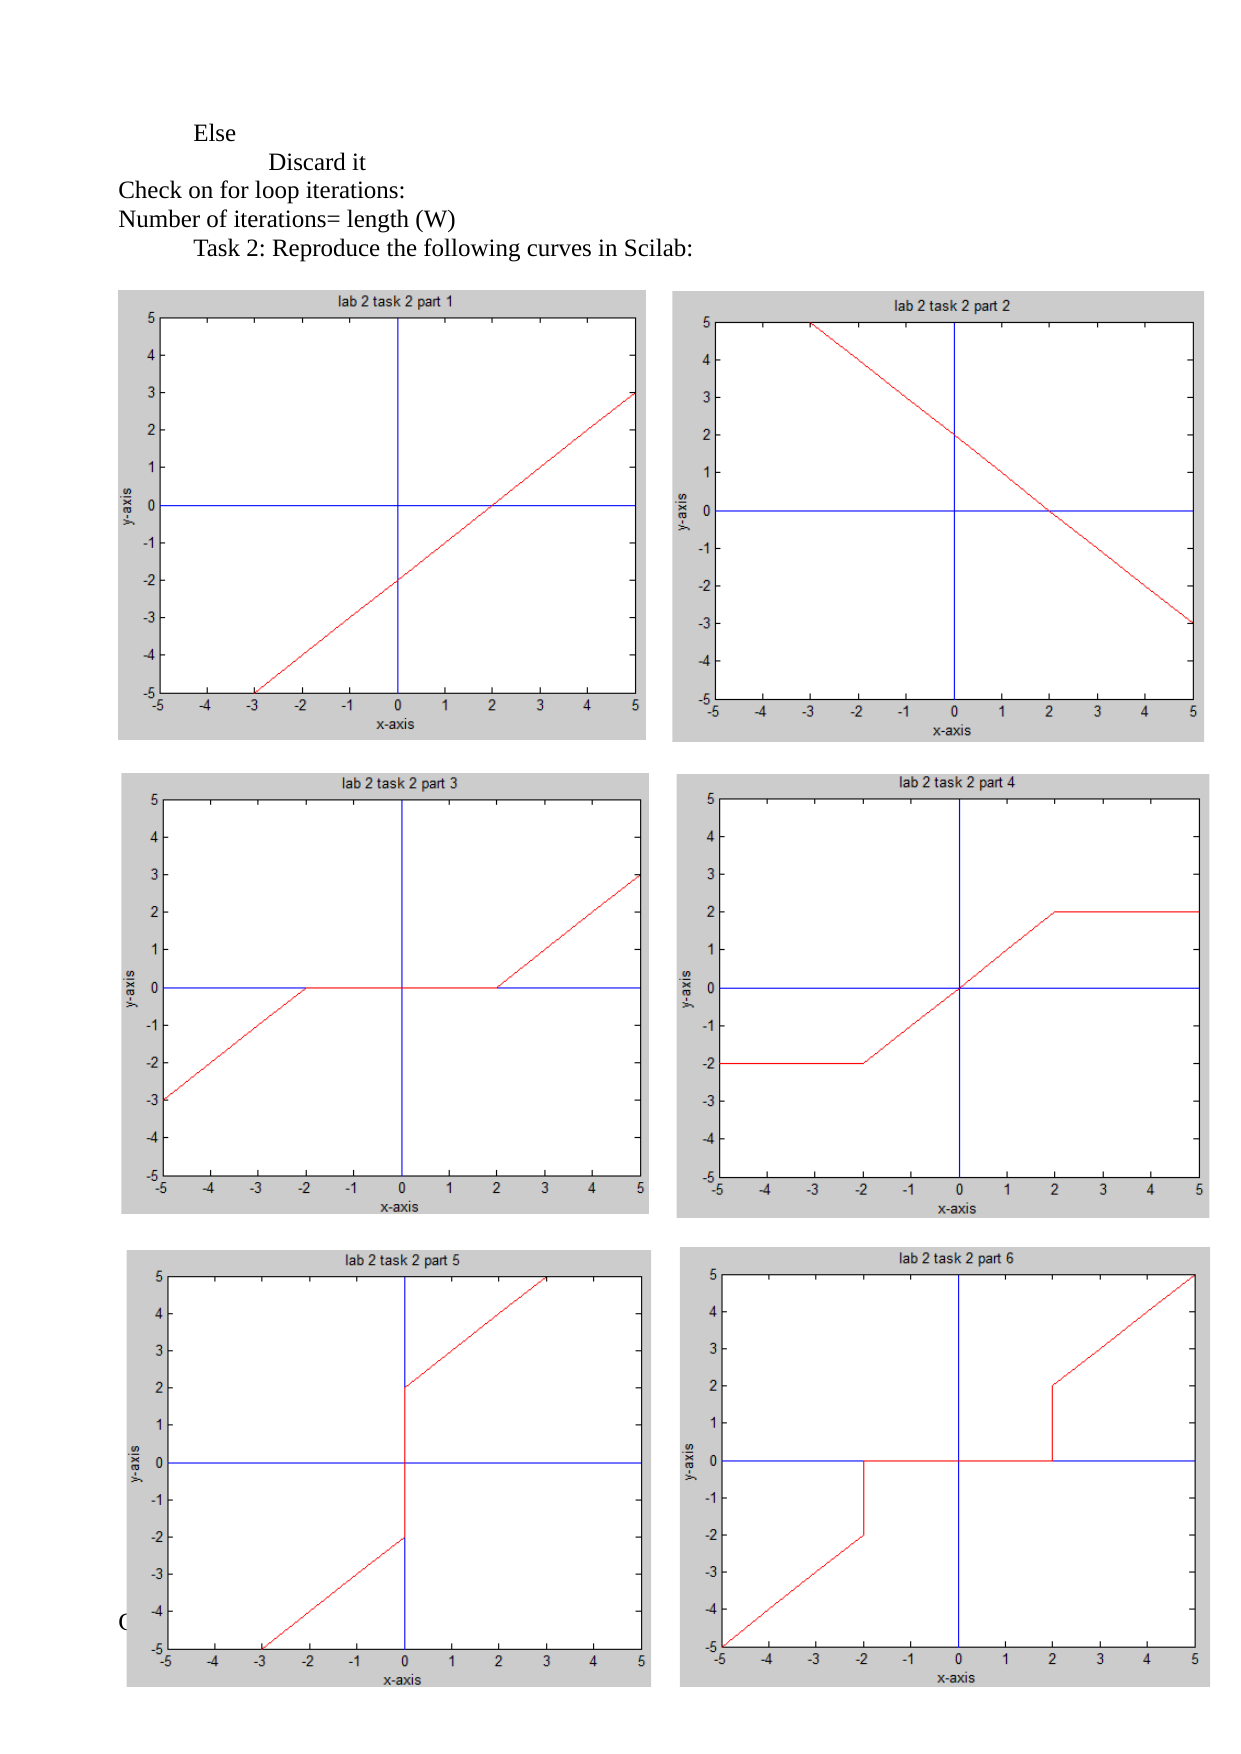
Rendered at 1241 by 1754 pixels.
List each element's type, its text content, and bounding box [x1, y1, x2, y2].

text Check on for loop iterations: [118, 176, 1122, 204]
picture [672, 291, 1205, 742]
picture [118, 290, 646, 740]
picture [679, 1247, 1211, 1687]
text Number of iterations= length (W) [118, 204, 1122, 233]
text Discard it [118, 147, 1122, 176]
text Task 2: Reproduce the following curves in Scilab: [118, 233, 1122, 262]
picture [126, 1250, 652, 1687]
picture [121, 773, 649, 1214]
picture [676, 774, 1210, 1218]
text Else [118, 118, 1122, 147]
